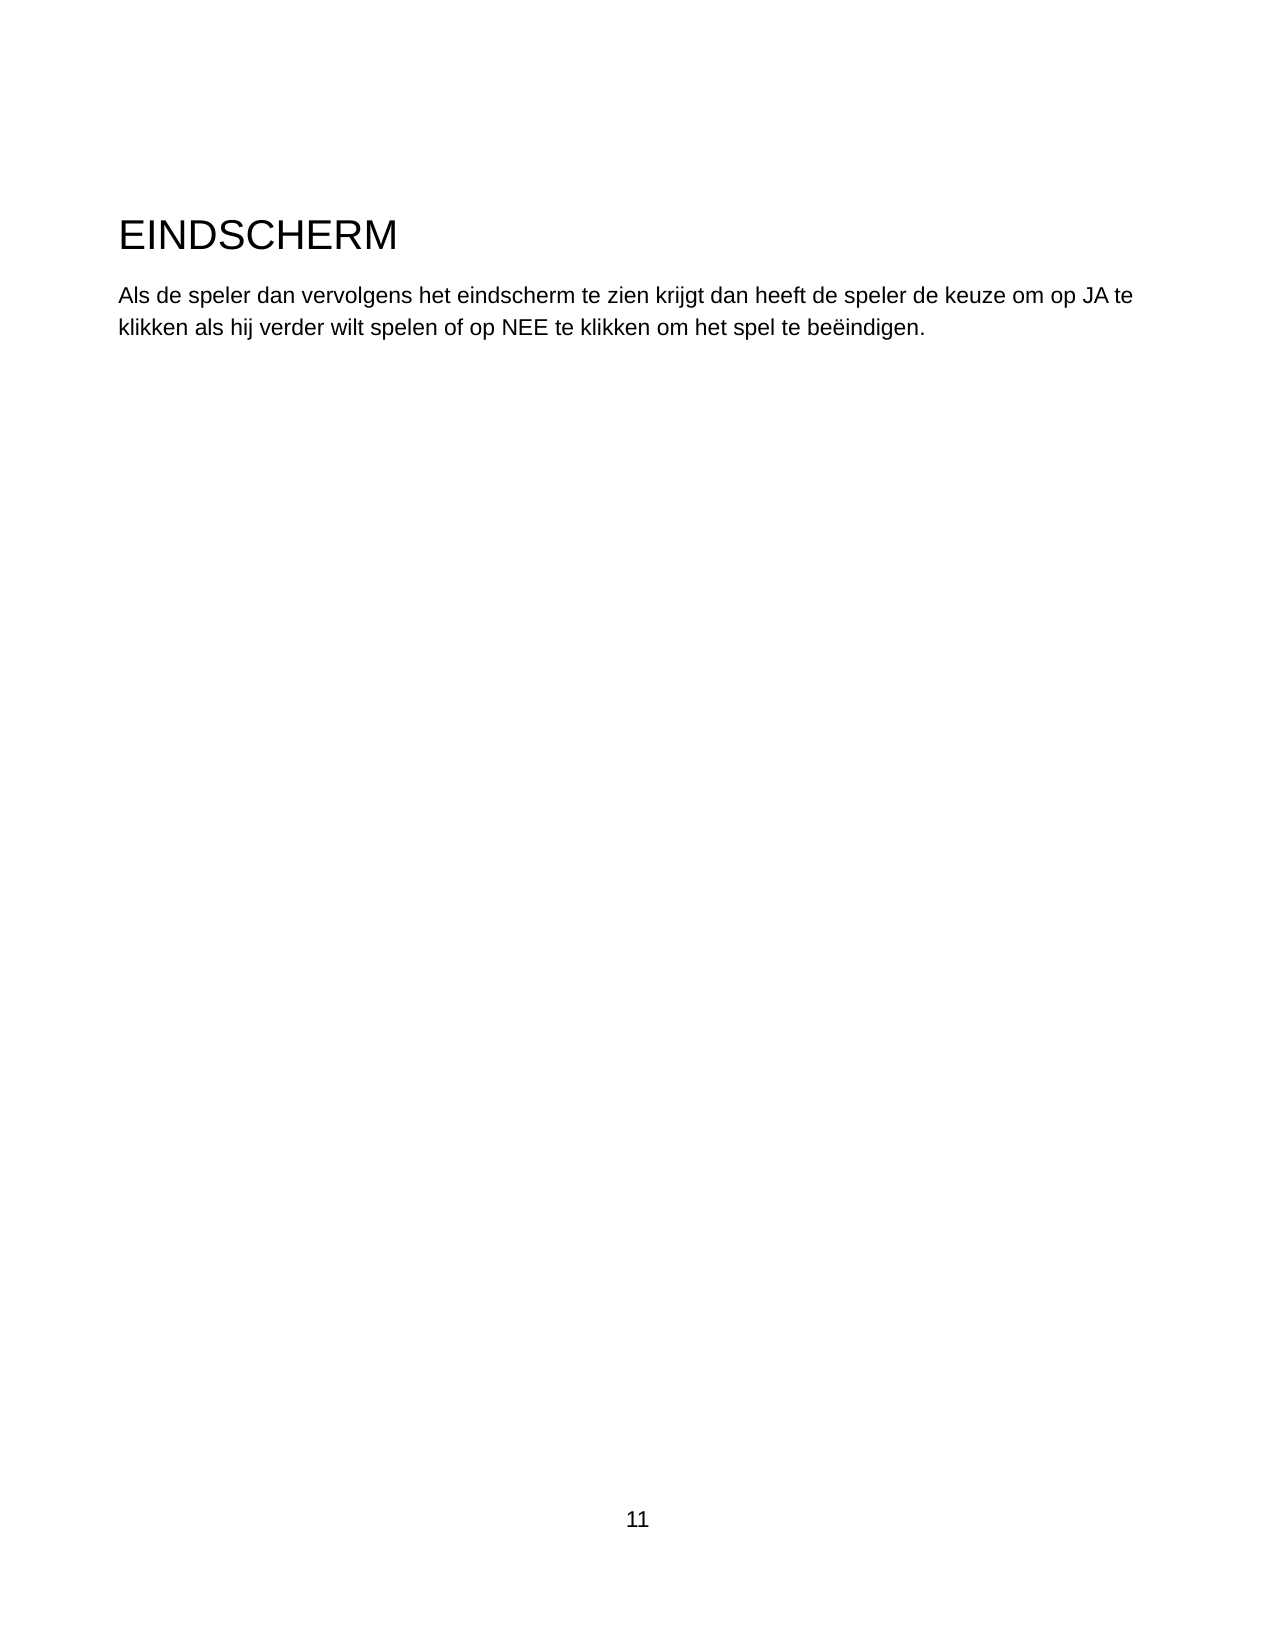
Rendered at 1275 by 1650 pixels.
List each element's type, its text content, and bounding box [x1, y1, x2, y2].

text EINDSCHERM [118, 210, 1157, 258]
text Als de speler dan vervolgens het eindscherm te zien krijgt dan heeft de speler de keuze om op JA te klikken als hij verder wilt spelen of op NEE te klikken om het spel te beëindigen. [118, 282, 1157, 403]
